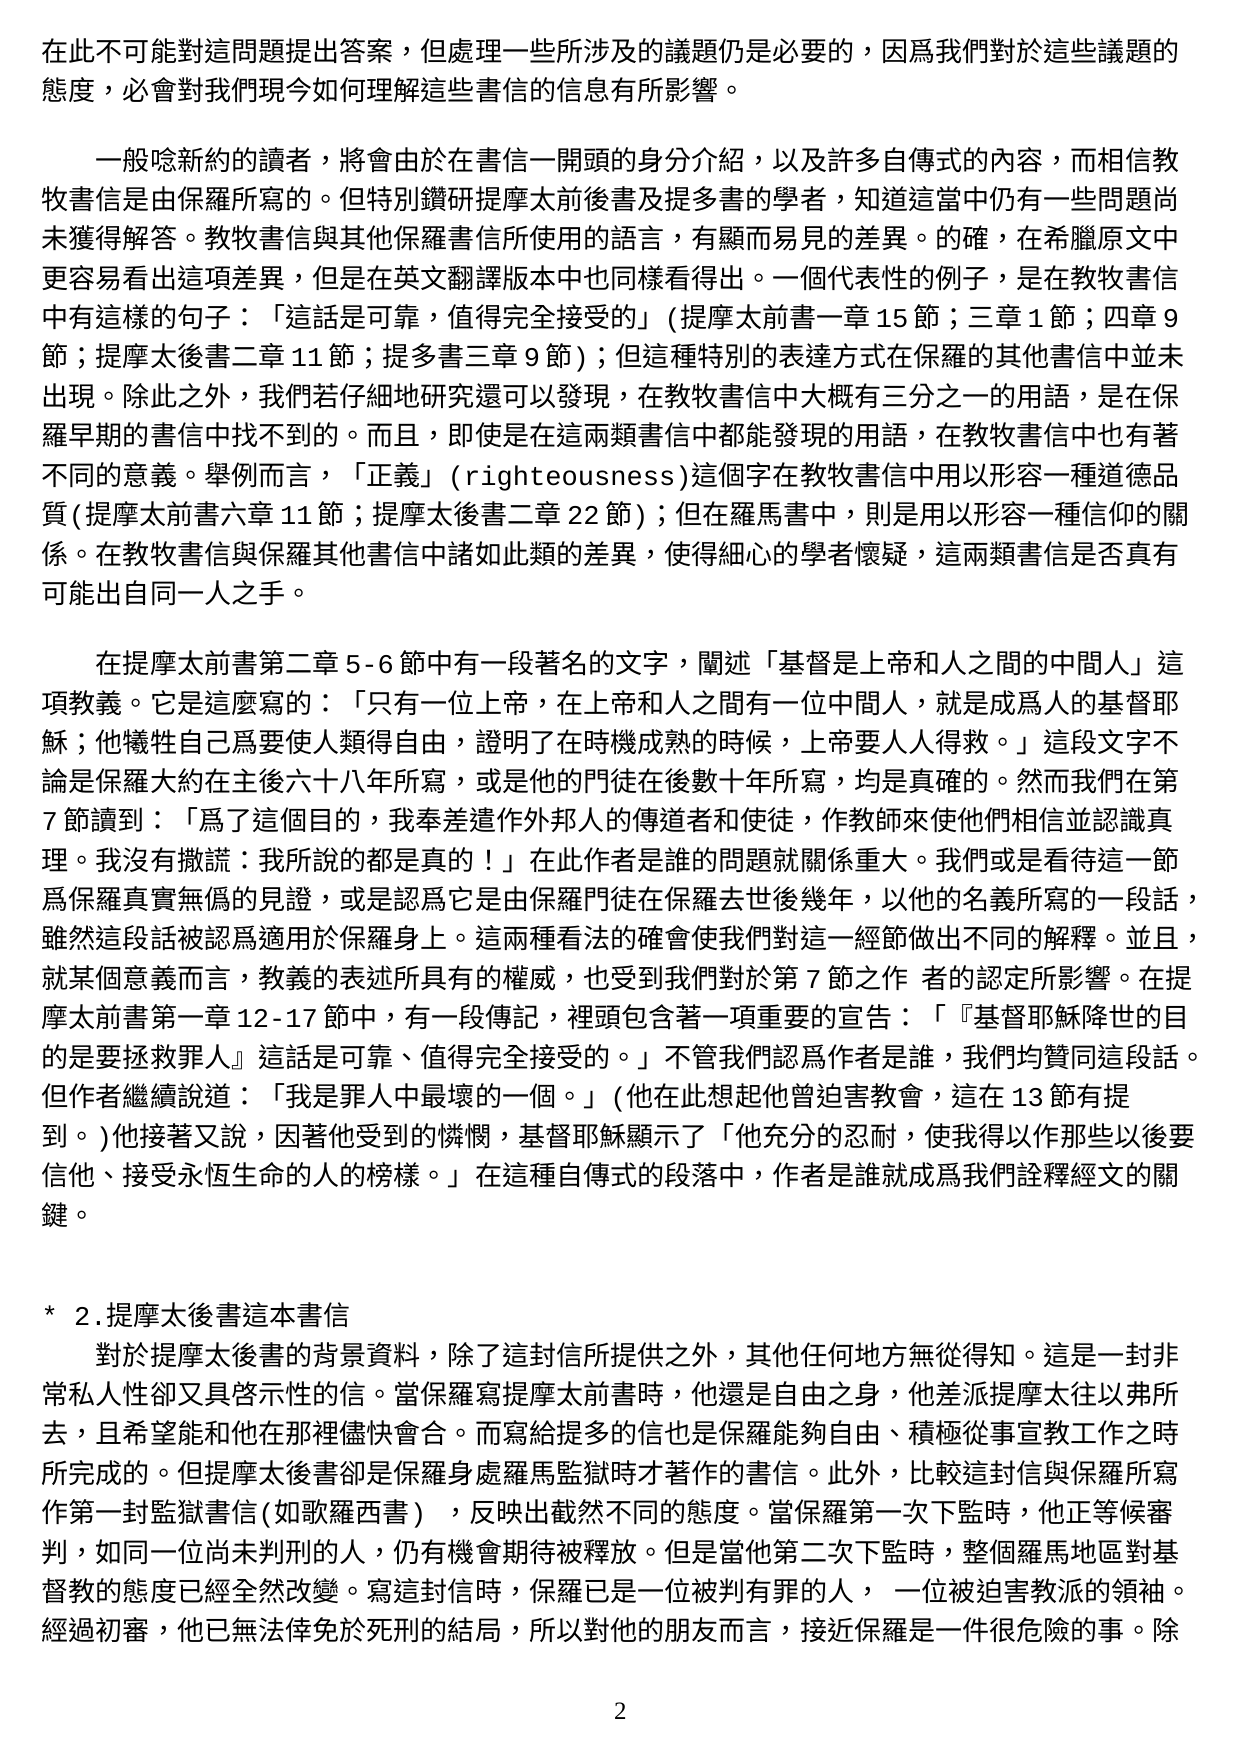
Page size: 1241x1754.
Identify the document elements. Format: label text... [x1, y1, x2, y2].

text 在提摩太前書第二章5-6節中有一段著名的文字，闡述「基督是上帝和人之間的中間人」這項教義。它是這麼寫的：「只有一位上帝，在上帝和人之間有一位中間人，就是成爲人的基督耶穌；他犧牲自己爲要使人類得自由，證明了在時機成熟的時候，上帝要人人得救。」這段文字不論是保羅大約在主後六十八年所寫，或是他的門徒在後數十年所寫，均是真確的。然而我們在第7節讀到：「爲了這個目的，我奉差遣作外邦人的傳道者和使徒，作教師來使他們相信並認識真理。我沒有撒謊：我所說的都是真的！」在此作者是誰的問題就關係重大。我們或是看待這一節爲保羅真實無僞的見證，或是認爲它是由保羅門徒在保羅去世後幾年，以他的名義所寫的一段話，雖然這段話被認爲適用於保羅身上。這兩種看法的確會使我們對這一經節做出不同的解釋。並且，就某個意義而言，教義的表述所具有的權威，也受到我們對於第7節之作 者的認定所影響。在提摩太前書第一章12-17節中，有一段傳記，裡頭包含著一項重要的宣告：「『基督耶穌降世的目的是要拯救罪人』這話是可靠、值得完全接受的。」不管我們認爲作者是誰，我們均贊同這段話。但作者繼續說道：「我是罪人中最壞的一個。」(他在此想起他曾迫害教會，這在13節有提到。)他接著又說，因著他受到的憐憫，基督耶穌顯示了「他充分的忍耐，使我得以作那些以後要信他、接受永恆生命的人的榜樣。」在這種自傳式的段落中，作者是誰就成爲我們詮釋經文的關鍵。 [41, 642, 1199, 1233]
text * 2.提摩太後書這本書信 [41, 1294, 1199, 1334]
text 對於提摩太後書的背景資料，除了這封信所提供之外，其他任何地方無從得知。這是一封非常私人性卻又具啓示性的信。當保羅寫提摩太前書時，他還是自由之身，他差派提摩太往以弗所去，且希望能和他在那裡儘快會合。而寫給提多的信也是保羅能夠自由、積極從事宣教工作之時所完成的。但提摩太後書卻是保羅身處羅馬監獄時才著作的書信。此外，比較這封信與保羅所寫作第一封監獄書信(如歌羅西書) ，反映出截然不同的態度。當保羅第一次下監時，他正等候審判，如同一位尚未判刑的人，仍有機會期待被釋放。但是當他第二次下監時，整個羅馬地區對基督教的態度已經全然改變。寫這封信時，保羅已是一位被判有罪的人， 一位被迫害教派的領袖。經過初審，他已無法倖免於死刑的結局，所以對他的朋友而言，接近保羅是一件很危險的事。除了路加之外，不知什麼原因，保羅所有的朋友都離棄了他。阿尼色弗則找他找得很辛苦。在這種處境下，保羅這封信就成爲他留給提摩太最後的遺音；不僅如此，它更像是一個偉大的使徒留給他所服事過的教會一段最後的話語。在這封書信裡，保羅試著激勵提摩太面對迫害，因此，他不停地描繪著一個有信心的基督徒牧者的形象。在這封寫給他主內親愛兒子的親密信件中，保羅表達了他深切的關懷，如同他正站在人生道路的盡頭，回頭看他作使徒的生命，以及往前看那在墳墓背後與基督同在的生命問安的部分仍是依循著提摩太前書的格式。保羅再一次確認自己使徒的身分而且他是基督耶穌所差派來的人。他成爲使徒並不是因爲自己的選擇，乃是憑著上帝的旨意。至於他宣教的中心目標乃是爲了宣揚「藉著基督耶穌應許的新生命」。他寫信給提摩太就好像寫給一位他所愛的孩子。在前書裡，保羅強調提摩太是他在信仰中真正屬靈的兒子；在後書中，重心則轉移到他對提摩太深切的疼愛。 [41, 1334, 1199, 1648]
text 一般唸新約的讀者，將會由於在書信一開頭的身分介紹，以及許多自傳式的內容，而相信教牧書信是由保羅所寫的。但特別鑽研提摩太前後書及提多書的學者，知道這當中仍有一些問題尚未獲得解答。教牧書信與其他保羅書信所使用的語言，有顯而易見的差異。的確，在希臘原文中更容易看出這項差異，但是在英文翻譯版本中也同樣看得出。一個代表性的例子，是在教牧書信中有這樣的句子：「這話是可靠，值得完全接受的」(提摩太前書一章15節；三章1節；四章9節；提摩太後書二章11節；提多書三章9節)；但這種特別的表達方式在保羅的其他書信中並未出現。除此之外，我們若仔細地研究還可以發現，在教牧書信中大概有三分之一的用語，是在保羅早期的書信中找不到的。而且，即使是在這兩類書信中都能發現的用語，在教牧書信中也有著不同的意義。舉例而言，「正義」(righteousness)這個字在教牧書信中用以形容一種道德品質(提摩太前書六章11節；提摩太後書二章22節)；但在羅馬書中，則是用以形容一種信仰的關係。在教牧書信與保羅其他書信中諸如此類的差異，使得細心的學者懷疑，這兩類書信是否真有可能出自同一人之手。 [41, 139, 1199, 611]
text 在此不可能對這問題提出答案，但處理一些所涉及的議題仍是必要的，因爲我們對於這些議題的態度，必會對我們現今如何理解這些書信的信息有所影響。 [41, 29, 1199, 108]
